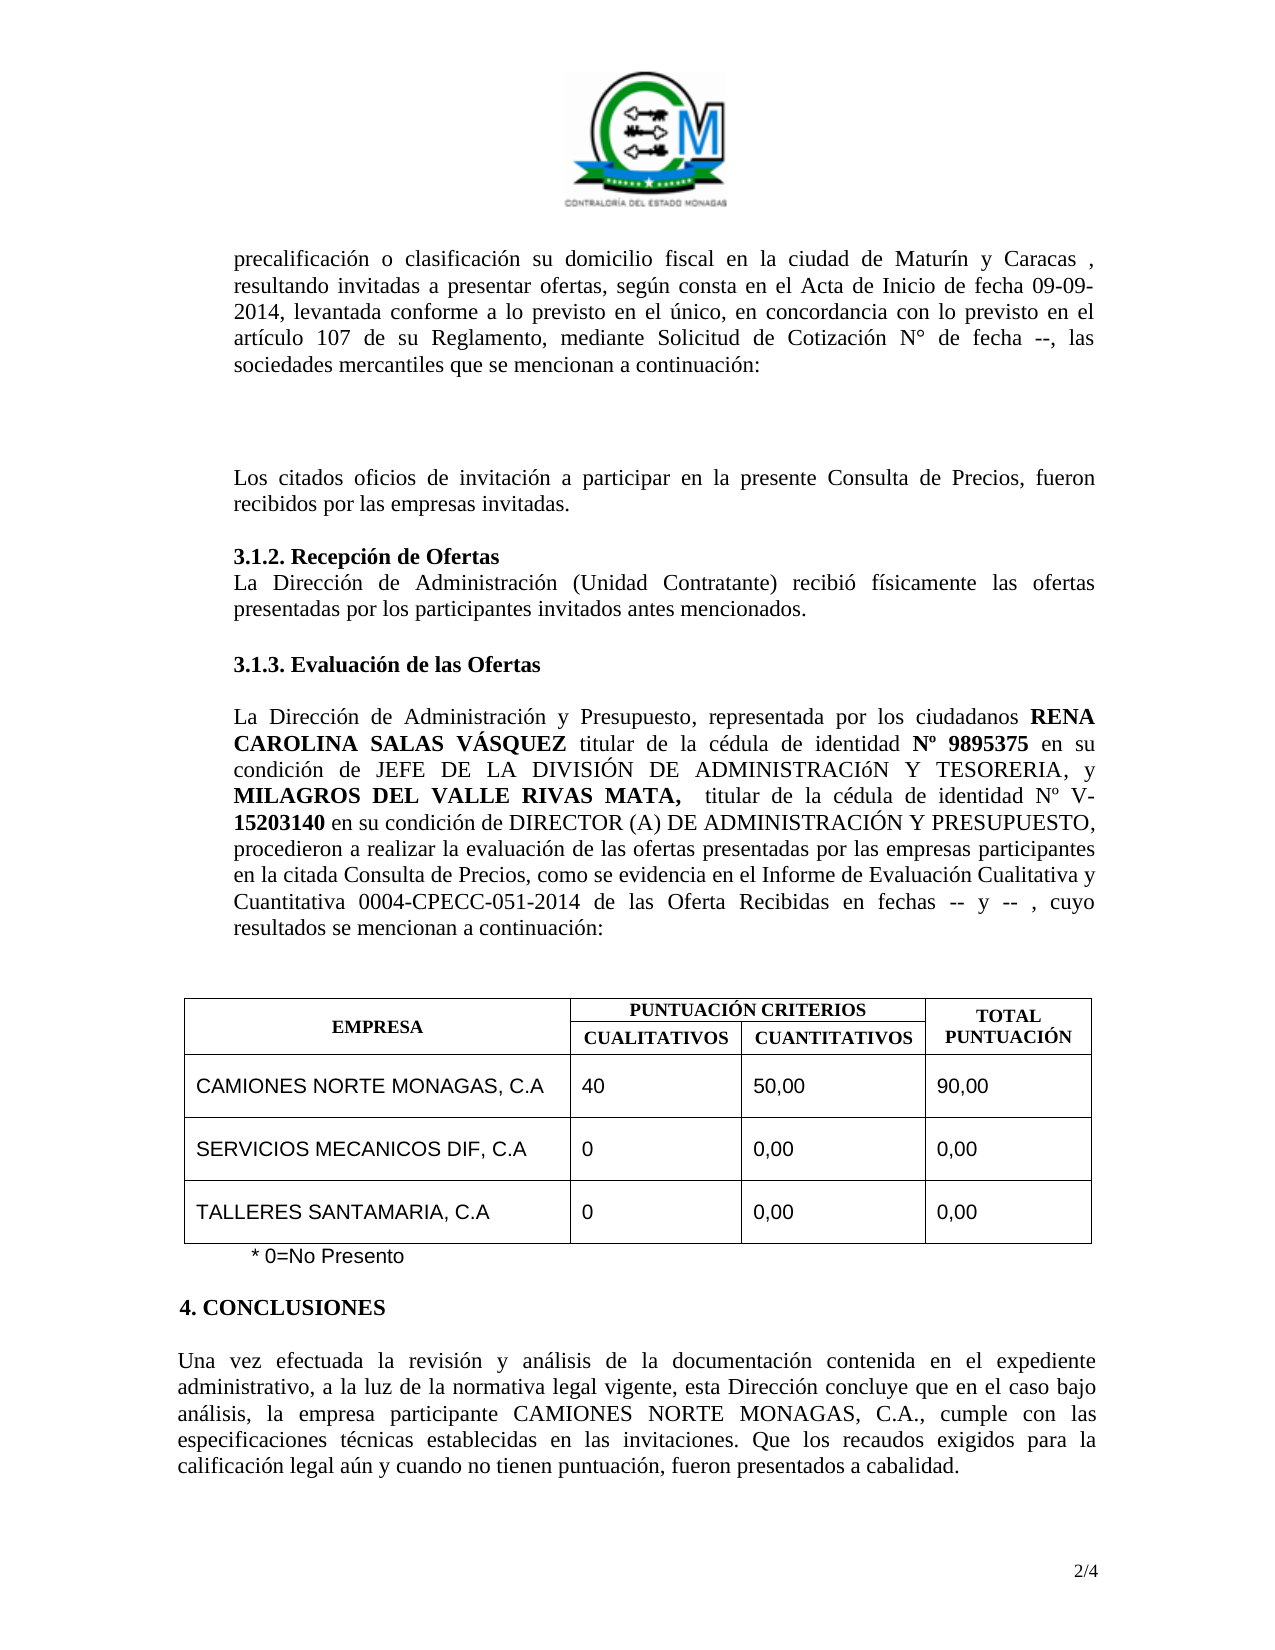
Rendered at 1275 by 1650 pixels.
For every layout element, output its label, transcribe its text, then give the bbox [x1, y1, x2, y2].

table_cell 0,00 [742, 1118, 925, 1180]
table_header PUNTUACIÓN CRITERIOS [571, 999, 925, 1021]
table_cell CUANTITATIVOS [742, 1022, 925, 1053]
table_cell 0 [571, 1118, 741, 1180]
picture [562, 69, 730, 210]
text Los citados oficios de invitación a participar en la presente Consulta de Precios, fueron recibidos por las empresas invitadas. [233, 464, 1096, 516]
text La Dirección de Administración (Unidad Contratante) recibió físicamente las ofertas presentadas por los participantes invitados antes mencionados. [233, 569, 1096, 622]
text 3.1.3. Evaluación de las Ofertas [233, 651, 1095, 677]
table_cell 0,00 [926, 1181, 1091, 1243]
text La Dirección de Administración y Presupuesto, representada por los ciudadanos RENA CAROLINA SALAS VÁSQUEZ titular de la cédula de identidad Nº 9895375 en su condición de JEFE DE LA DIVISIÓN DE ADMINISTRACIóN Y TESORERIA, y MILAGROS DEL VALLE RIVAS MATA, titular de la cédula de identidad Nº V- 15203140 en su condición de DIRECTOR (A) DE ADMINISTRACIÓN Y PRESUPUESTO, procedieron a realizar la evaluación de las ofertas presentadas por las empresas participantes en la citada Consulta de Precios, como se evidencia en el Informe de Evaluación Cualitativa y Cuantitativa 0004-CPECC-051-2014 de las Oferta Recibidas en fechas -- y -- , cuyo resultados se mencionan a continuación: [233, 703, 1095, 941]
table_cell TALLERES SANTAMARIA, C.A [185, 1181, 570, 1243]
text * 0=No Presento [251, 1244, 1098, 1268]
text 4. CONCLUSIONES [179, 1294, 1095, 1321]
table_cell 90,00 [926, 1055, 1091, 1117]
table_cell 50,00 [742, 1055, 925, 1117]
text precalificación o clasificación su domicilio fiscal en la ciudad de Maturín y Caracas , resultando invitadas a presentar ofertas, según consta en el Acta de Inicio de fecha 09-09-2014, levantada conforme a lo previsto en el único, en concordancia con lo previsto en el artículo 107 de su Reglamento, mediante Solicitud de Cotización N° de fecha --, las sociedades mercantiles que se mencionan a continuación: [233, 245, 1094, 377]
table_cell 40 [571, 1055, 741, 1117]
table_cell CUALITATIVOS [571, 1022, 741, 1053]
table_cell 0 [571, 1181, 741, 1243]
table_cell 0,00 [926, 1118, 1091, 1180]
table_cell 0,00 [742, 1181, 925, 1243]
table_cell SERVICIOS MECANICOS DIF, C.A [185, 1118, 570, 1180]
table_cell CAMIONES NORTE MONAGAS, C.A [185, 1055, 570, 1117]
table_header TOTAL PUNTUACIÓN [926, 999, 1091, 1053]
table_header EMPRESA [185, 999, 570, 1053]
text 3.1.2. Recepción de Ofertas [233, 543, 1096, 569]
text Una vez efectuada la revisión y análisis de la documentación contenida en el expediente administrativo, a la luz de la normativa legal vigente, esta Dirección concluye que en el caso bajo análisis, la empresa participante CAMIONES NORTE MONAGAS, C.A., cumple con las especificaciones técnicas establecidas en las invitaciones. Que los recaudos exigidos para la calificación legal aún y cuando no tienen puntuación, fueron presentados a cabalidad. [177, 1347, 1098, 1479]
